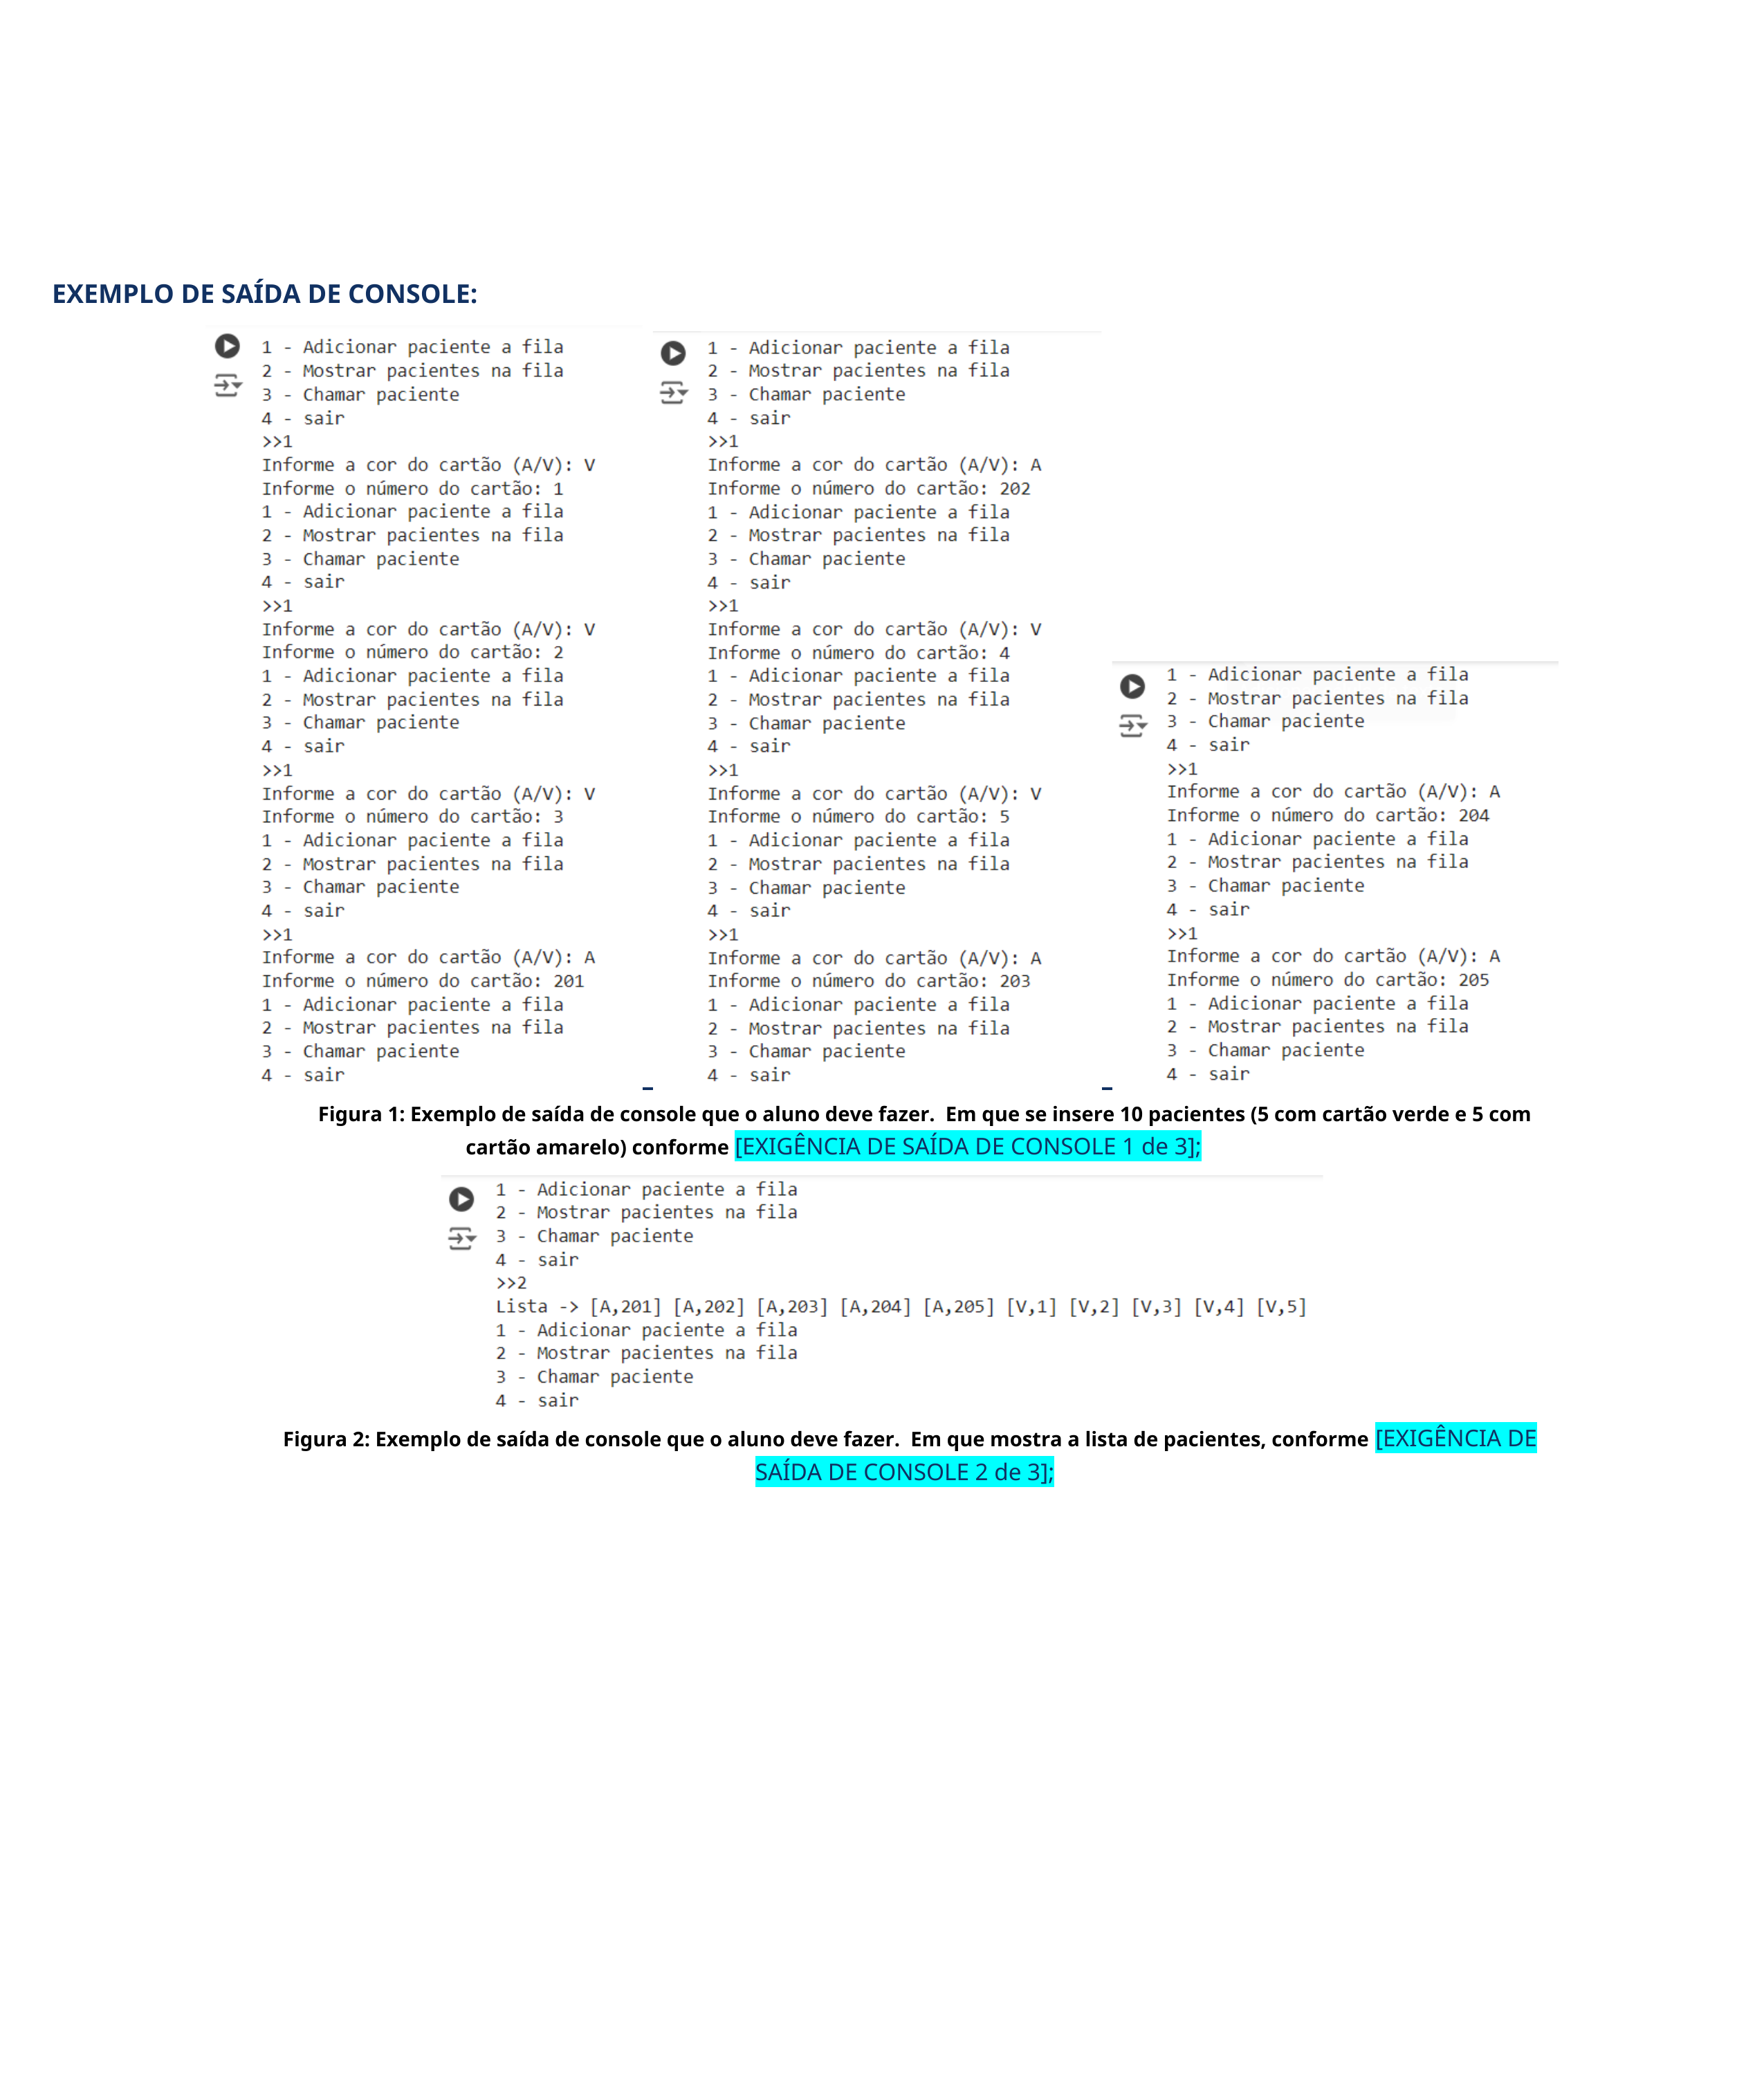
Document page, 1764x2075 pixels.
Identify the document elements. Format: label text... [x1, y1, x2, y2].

picture [441, 1175, 1323, 1409]
text EXEMPLO DE SAÍDA DE CONSOLE: [52, 276, 1712, 311]
text Figura 2: Exemplo de saída de console que o aluno deve fazer. Em que mostra a lista de pacientes, conforme [EXIGÊNCIA DE SAÍDA DE CONSOLE 2 de 3]; [246, 1422, 1563, 1487]
text Figura 1: Exemplo de saída de console que o aluno deve fazer. Em que se insere 10 pacientes (5 com cartão verde e 5 com cartão amarelo) conforme [EXIGÊNCIA DE SAÍDA DE CONSOLE 1 de 3]; [104, 1100, 1563, 1161]
picture [652, 331, 1102, 1085]
picture [1112, 661, 1559, 1085]
picture [205, 325, 643, 1085]
